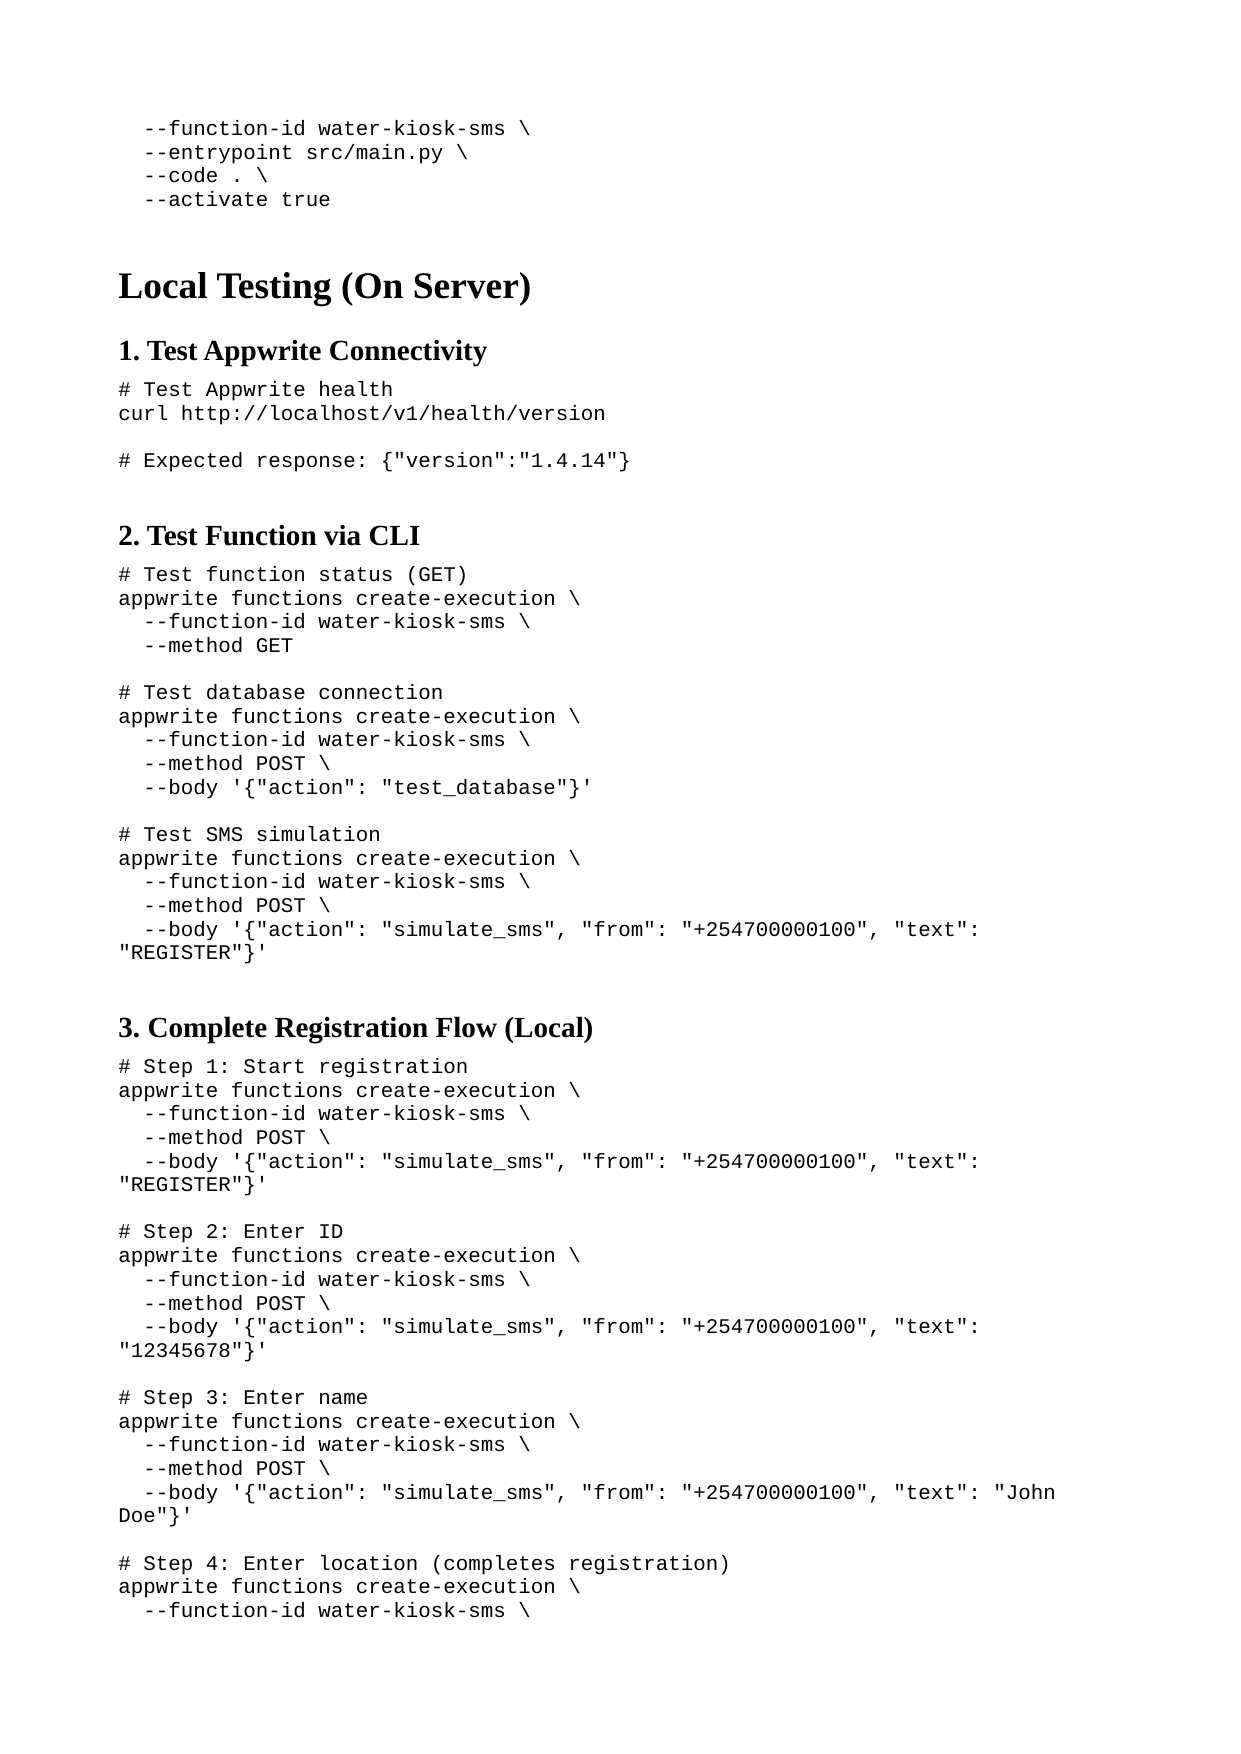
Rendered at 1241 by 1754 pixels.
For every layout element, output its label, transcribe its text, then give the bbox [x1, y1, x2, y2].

subtitle 3. Complete Registration Flow (Local) [118, 1010, 1122, 1043]
text --method GET [118, 635, 1122, 658]
text --method POST \ [118, 1292, 1122, 1316]
text # Step 4: Enter location (completes registration) [118, 1553, 1122, 1576]
text --body '{"action": "simulate_sms", "from": "+254700000100", "text": "REGISTER"}' [118, 919, 1122, 966]
text --function-id water-kiosk-sms \ [118, 611, 1122, 635]
text --body '{"action": "simulate_sms", "from": "+254700000100", "text": "John Doe"}' [118, 1482, 1122, 1529]
text appwrite functions create-execution \ [118, 588, 1122, 611]
text --function-id water-kiosk-sms \ [118, 729, 1122, 753]
subtitle Local Testing (On Server) [118, 263, 1122, 306]
text --function-id water-kiosk-sms \ [118, 1269, 1122, 1292]
text curl http://localhost/v1/health/version [118, 403, 1122, 427]
text # Expected response: {"version":"1.4.14"} [118, 450, 1122, 474]
text --body '{"action": "test_database"}' [118, 777, 1122, 800]
subtitle 1. Test Appwrite Connectivity [118, 333, 1122, 367]
text appwrite functions create-execution \ [118, 848, 1122, 871]
text --activate true [118, 189, 1122, 213]
subtitle 2. Test Function via CLI [118, 518, 1122, 551]
text # Step 3: Enter name [118, 1387, 1122, 1411]
text # Step 2: Enter ID [118, 1222, 1122, 1245]
text # Test Appwrite health [118, 379, 1122, 403]
text appwrite functions create-execution \ [118, 1411, 1122, 1434]
text appwrite functions create-execution \ [118, 1576, 1122, 1600]
text --method POST \ [118, 753, 1122, 777]
text --code . \ [118, 165, 1122, 189]
text --function-id water-kiosk-sms \ [118, 871, 1122, 895]
text --method POST \ [118, 895, 1122, 919]
text appwrite functions create-execution \ [118, 1245, 1122, 1269]
text appwrite functions create-execution \ [118, 1080, 1122, 1103]
text # Step 1: Start registration [118, 1056, 1122, 1080]
text # Test SMS simulation [118, 824, 1122, 848]
text # Test function status (GET) [118, 564, 1122, 588]
text --function-id water-kiosk-sms \ [118, 118, 1122, 142]
text --entrypoint src/main.py \ [118, 142, 1122, 165]
text --function-id water-kiosk-sms \ [118, 1103, 1122, 1127]
text # Test database connection [118, 682, 1122, 706]
text --body '{"action": "simulate_sms", "from": "+254700000100", "text": "12345678"}' [118, 1316, 1122, 1363]
text --function-id water-kiosk-sms \ [118, 1434, 1122, 1458]
text --body '{"action": "simulate_sms", "from": "+254700000100", "text": "REGISTER"}' [118, 1151, 1122, 1198]
text appwrite functions create-execution \ [118, 706, 1122, 729]
text --method POST \ [118, 1458, 1122, 1482]
text --function-id water-kiosk-sms \ [118, 1600, 1122, 1623]
text --method POST \ [118, 1127, 1122, 1151]
